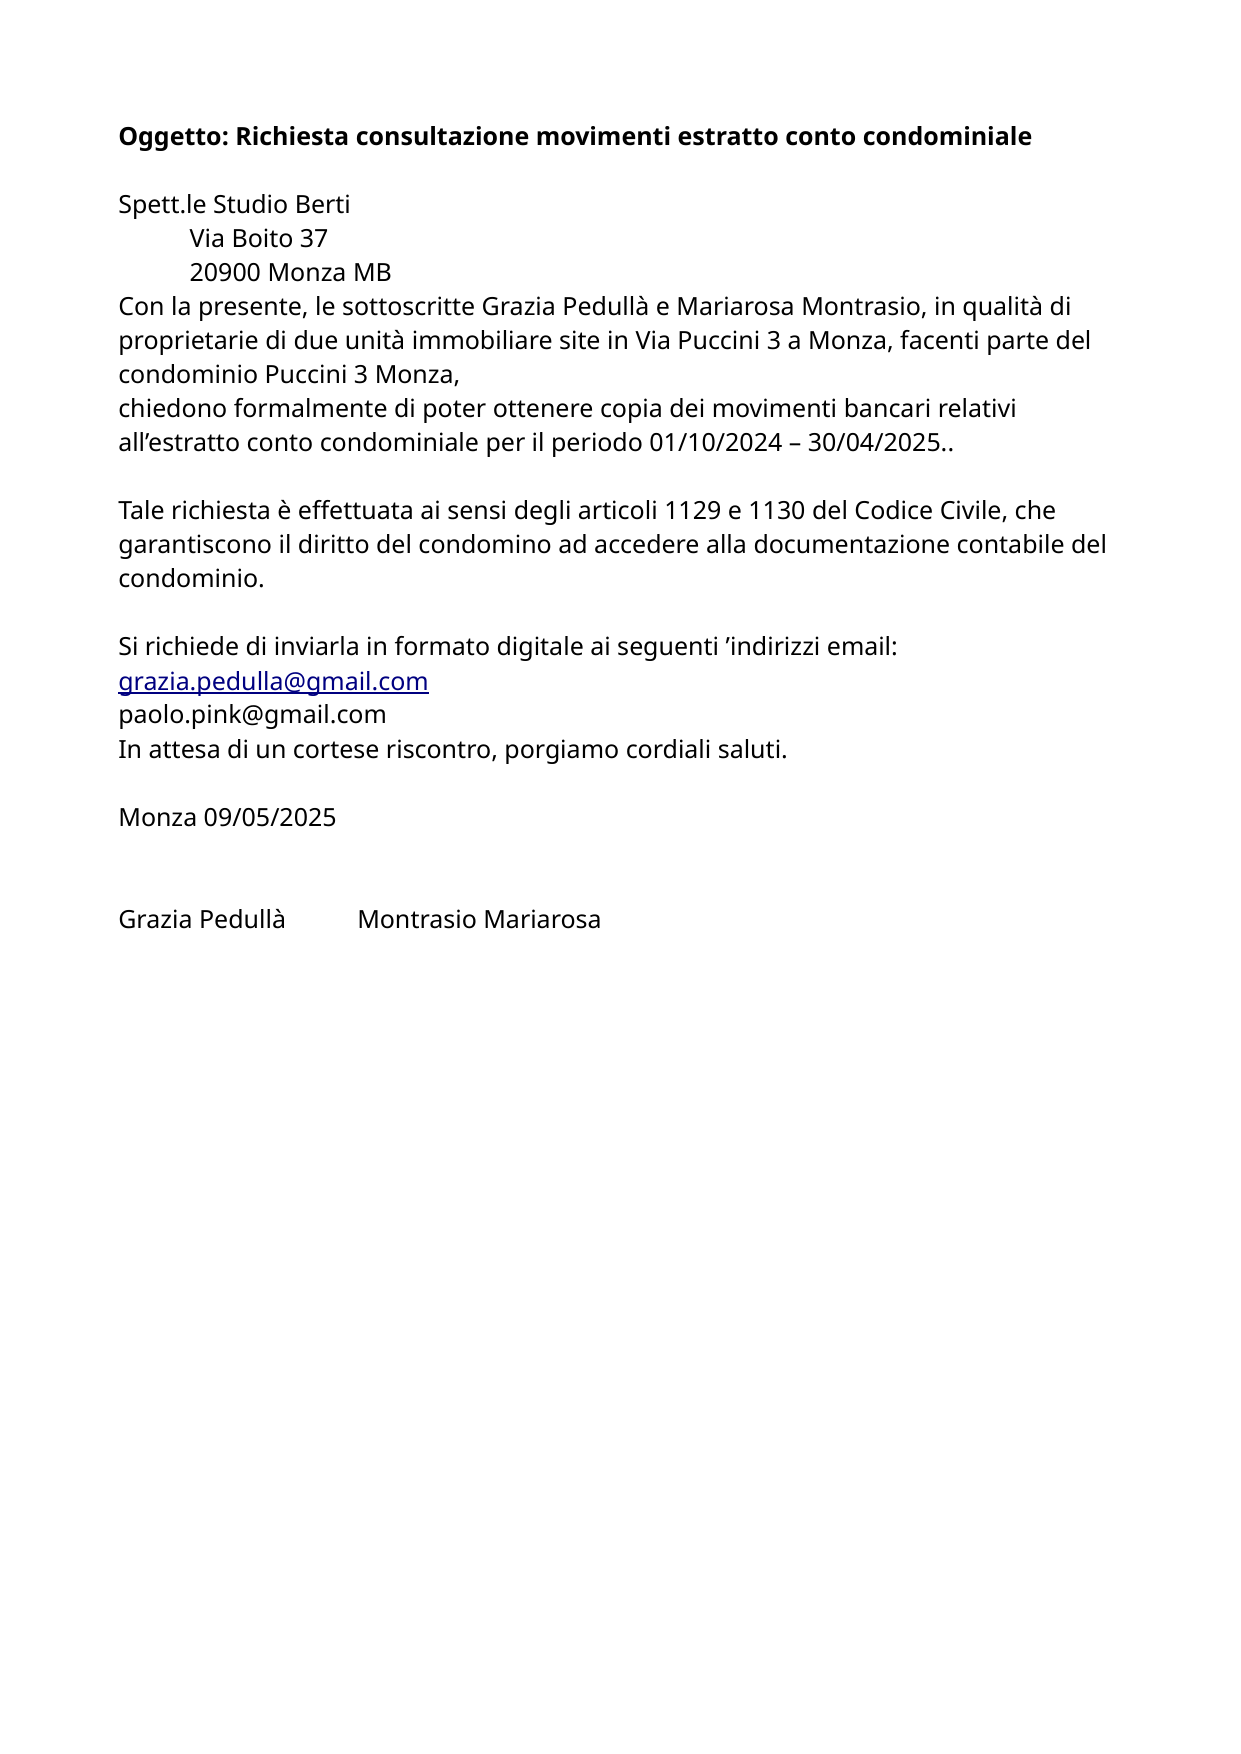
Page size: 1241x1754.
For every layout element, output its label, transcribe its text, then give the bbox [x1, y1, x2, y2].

text Con la presente, le sottoscritte Grazia Pedullà e Mariarosa Montrasio, in qualità di proprietarie di due unità immobiliare site in Via Puccini 3 a Monza, facenti parte del condominio Puccini 3 Monza, [118, 288, 1122, 391]
text 20900 Monza MB [118, 254, 1122, 288]
text grazia.pedulla@gmail.com [118, 663, 1122, 697]
text Spett.le Studio Berti [118, 186, 1122, 220]
text Oggetto: Richiesta consultazione movimenti estratto conto condominiale [118, 118, 1122, 152]
text Si richiede di inviarla in formato digitale ai seguenti ’indirizzi email: [118, 629, 1122, 663]
text Via Boito 37 [118, 220, 1122, 254]
text In attesa di un cortese riscontro, porgiamo cordiali saluti. [118, 731, 1122, 765]
text Grazia Pedullà Montrasio Mariarosa [118, 902, 1122, 936]
text Tale richiesta è effettuata ai sensi degli articoli 1129 e 1130 del Codice Civile, che garantiscono il diritto del condomino ad accedere alla documentazione contabile del condominio. [118, 493, 1122, 595]
text Monza 09/05/2025 [118, 799, 1122, 833]
text paolo.pink@gmail.com [118, 697, 1122, 731]
text chiedono formalmente di poter ottenere copia dei movimenti bancari relativi all’estratto conto condominiale per il periodo 01/10/2024 – 30/04/2025.. [118, 391, 1122, 459]
